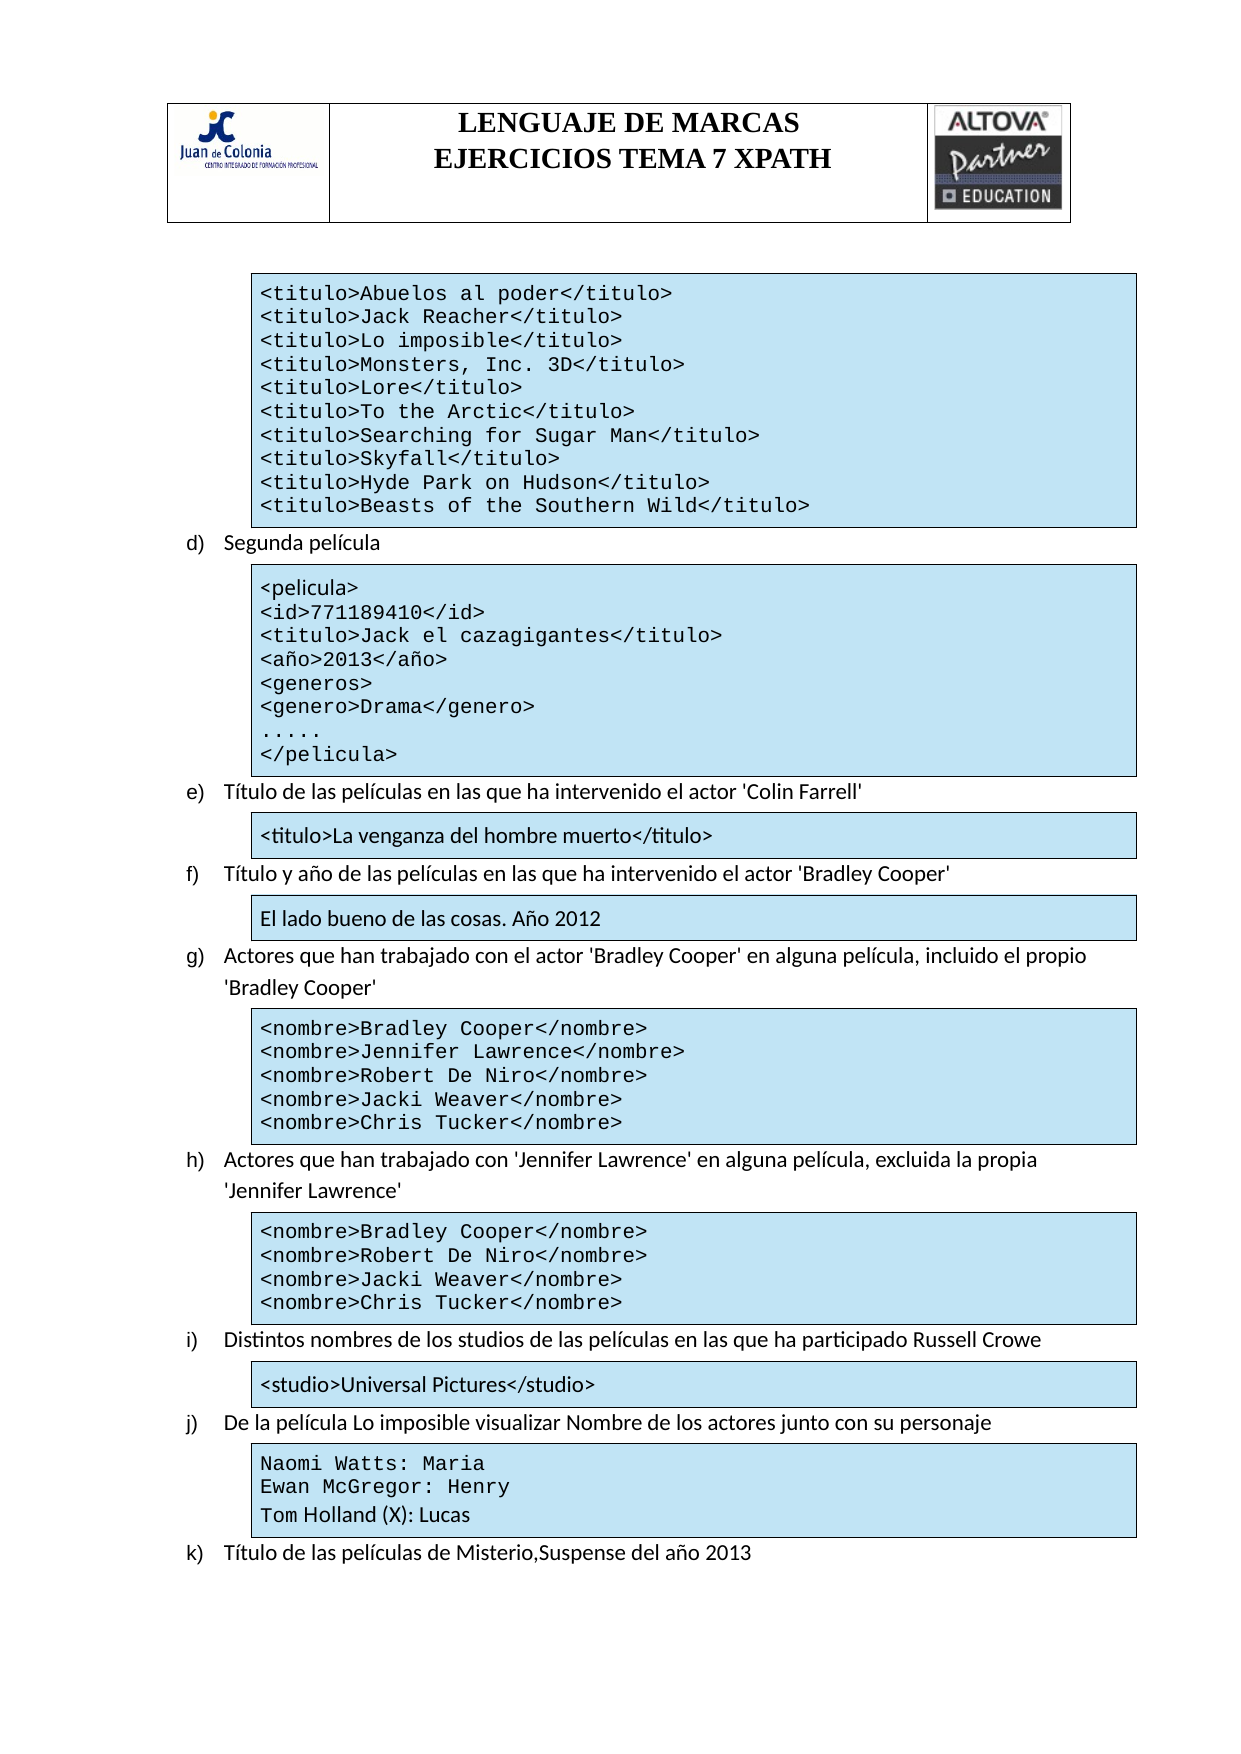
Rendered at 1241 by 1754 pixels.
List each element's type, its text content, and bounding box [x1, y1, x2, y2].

text <nombre>Jacki Weaver</nombre> [252, 1079, 1136, 1103]
text <nombre>Chris Tucker</nombre> [252, 1103, 1136, 1144]
text <titulo>Lore</titulo> [252, 368, 1136, 392]
text <titulo>Beasts of the Southern Wild</titulo> [252, 486, 1136, 527]
picture [934, 105, 1063, 210]
text <genero>Drama</genero> [252, 687, 1136, 711]
text <nombre>Jacki Weaver</nombre> [252, 1259, 1136, 1283]
text <nombre>Bradley Cooper</nombre> [252, 1009, 1136, 1032]
text <titulo>Abuelos al poder</titulo> [252, 274, 1136, 297]
list Título y año de las películas en las que ha intervenido el actor 'Bradley Cooper' [186, 859, 1122, 887]
text <nombre>Chris Tucker</nombre> [252, 1283, 1136, 1324]
text <id>771189410</id> [252, 592, 1136, 616]
text <titulo>La venganza del hombre muerto</titulo> [252, 813, 1136, 858]
list Actores que han trabajado con el actor 'Bradley Cooper' en alguna película, incluido el propio 'Bradley Cooper' [186, 941, 1122, 1001]
list Segunda película [186, 528, 1122, 557]
text </pelicula> [252, 734, 1136, 776]
text <nombre>Robert De Niro</nombre> [252, 1236, 1136, 1259]
list Título de las películas en las que ha intervenido el actor 'Colin Farrell' [186, 777, 1122, 805]
text <titulo>Skyfall</titulo> [252, 439, 1136, 462]
text <studio>Universal Pictures</studio> [252, 1362, 1136, 1407]
text <titulo>Jack Reacher</titulo> [252, 297, 1136, 321]
text <titulo>Lo imposible</titulo> [252, 321, 1136, 344]
text El lado bueno de las cosas. Año 2012 [252, 896, 1136, 940]
text <pelicula> [252, 565, 1136, 592]
text <nombre>Jennifer Lawrence</nombre> [252, 1032, 1136, 1056]
text <titulo>Hyde Park on Hudson</titulo> [252, 462, 1136, 486]
list De la película Lo imposible visualizar Nombre de los actores junto con su personaje [186, 1408, 1122, 1436]
text <nombre>Bradley Cooper</nombre> [252, 1213, 1136, 1236]
text ..... [252, 711, 1136, 734]
list Título de las películas de Misterio,Suspense del año 2013 [186, 1538, 1122, 1566]
text Ewan McGregor: Henry [252, 1467, 1136, 1491]
list Actores que han trabajado con 'Jennifer Lawrence' en alguna película, excluida la propia 'Jennifer Lawrence' [186, 1145, 1122, 1204]
text <titulo>To the Arctic</titulo> [252, 392, 1136, 415]
text <año>2013</año> [252, 640, 1136, 663]
text <generos> [252, 663, 1136, 687]
list Distintos nombres de los studios de las películas en las que ha participado Russell Crowe [186, 1325, 1122, 1353]
text <titulo>Searching for Sugar Man</titulo> [252, 415, 1136, 439]
text Naomi Watts: Maria [252, 1444, 1136, 1467]
picture [174, 105, 325, 176]
text Tom Holland (X): Lucas [252, 1491, 1136, 1537]
text <titulo>Jack el cazagigantes</titulo> [252, 616, 1136, 640]
text <nombre>Robert De Niro</nombre> [252, 1056, 1136, 1079]
text <titulo>Monsters, Inc. 3D</titulo> [252, 344, 1136, 368]
